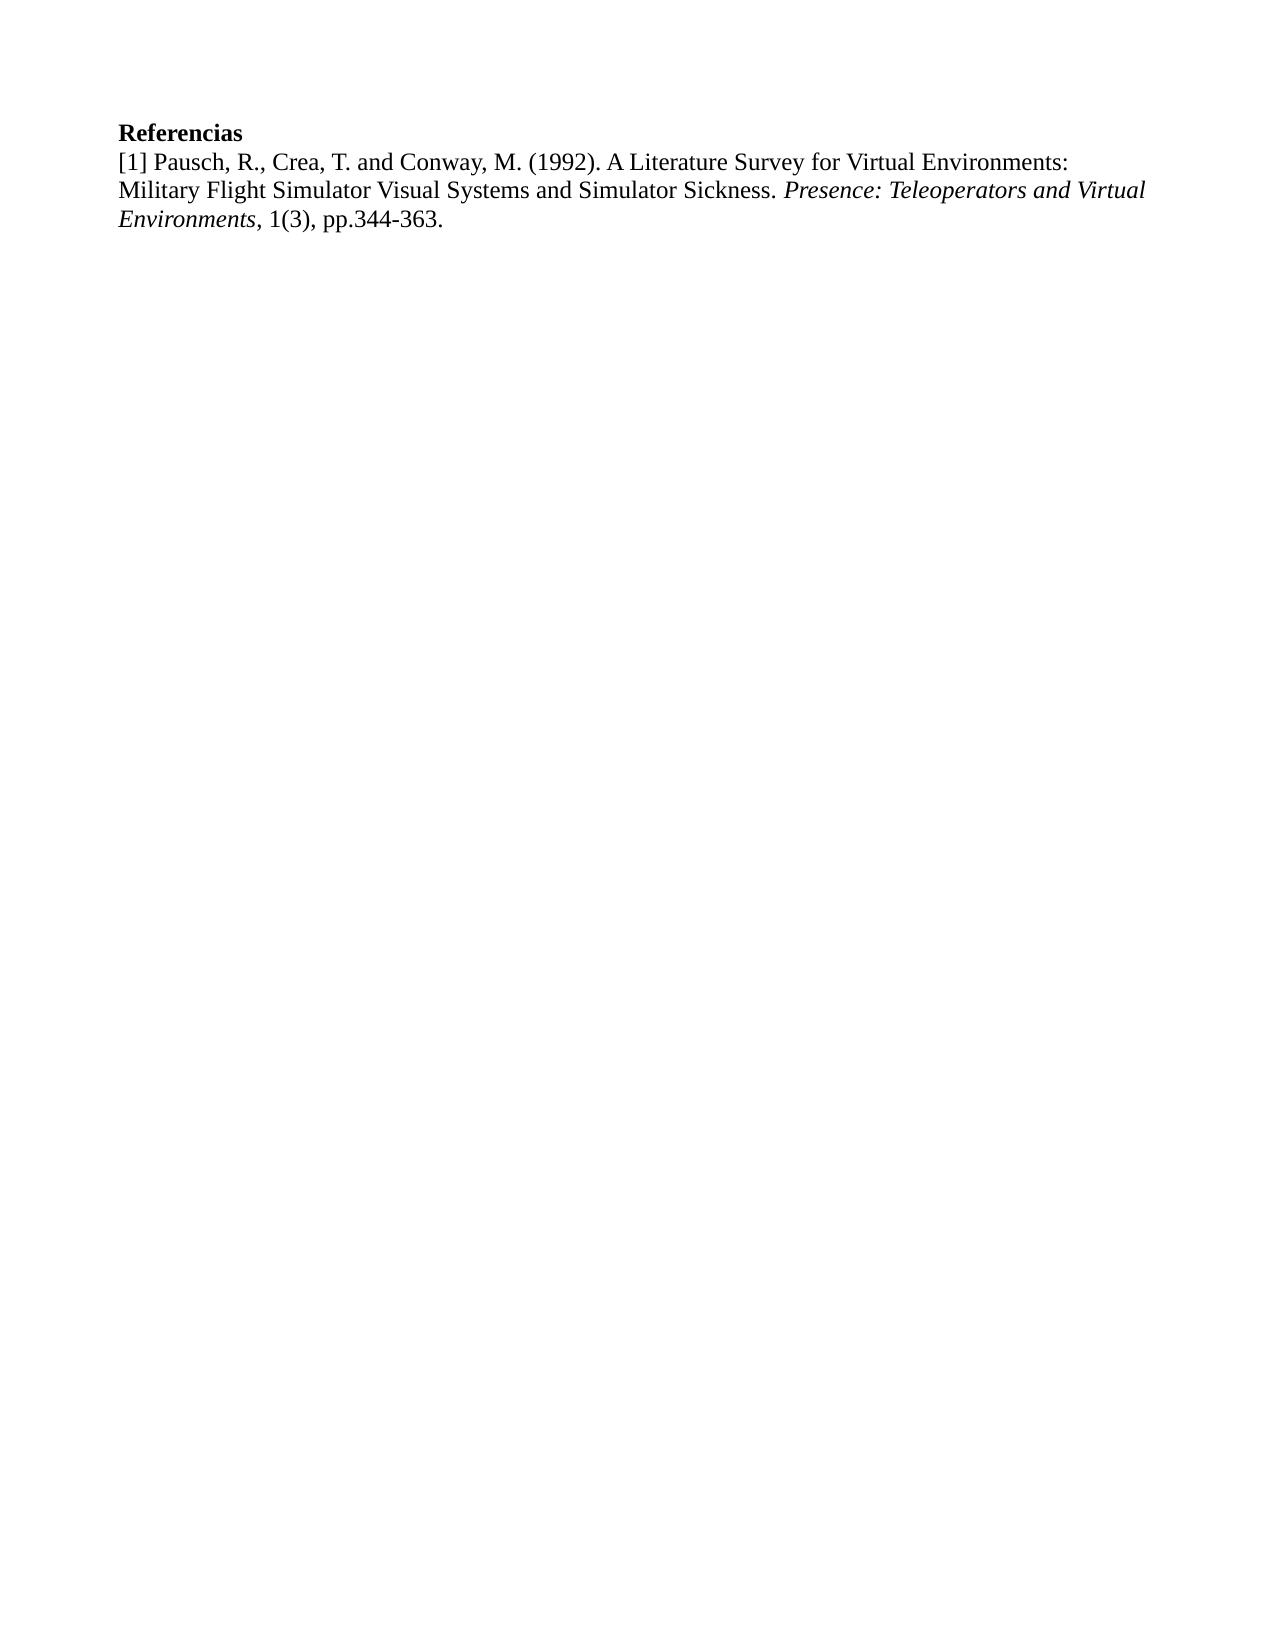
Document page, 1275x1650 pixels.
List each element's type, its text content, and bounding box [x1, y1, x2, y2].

text Referencias [118, 118, 1157, 147]
text [1] Pausch, R., Crea, T. and Conway, M. (1992). A Literature Survey for Virtual Environments: Military Flight Simulator Visual Systems and Simulator Sickness. Presence: Teleoperators and Virtual Environments, 1(3), pp.344-363. [118, 147, 1157, 233]
